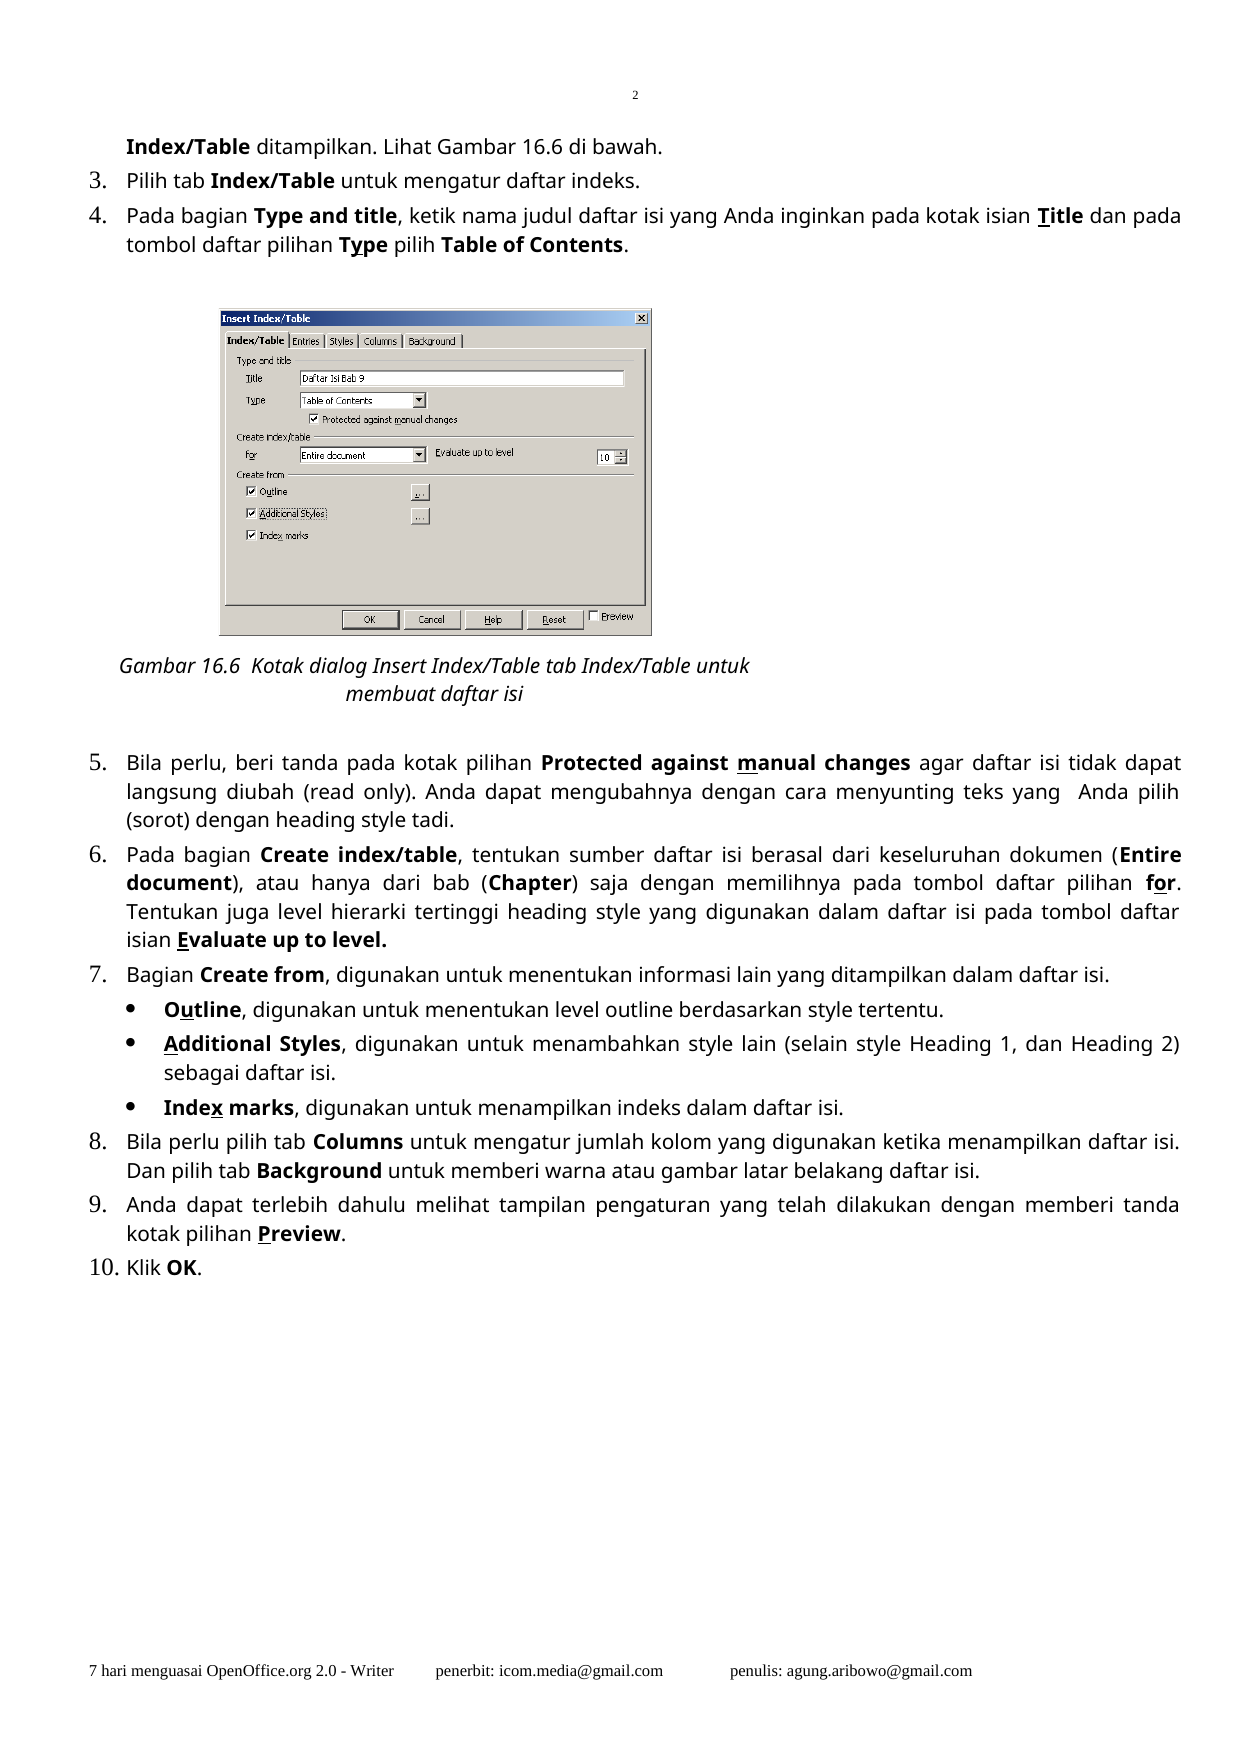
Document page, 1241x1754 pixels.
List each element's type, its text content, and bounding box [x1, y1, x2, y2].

list Additional Styles, digunakan untuk menambahkan style lain (selain style Heading 1, dan Heading 2) sebagai daftar isi. [126, 1029, 1182, 1086]
picture [218, 308, 652, 636]
list Klik OK. [88, 1253, 1182, 1282]
list Bila perlu, beri tanda pada kotak pilihan Protected against manual changes agar daftar isi tidak dapat langsung diubah (read only). Anda dapat mengubahnya dengan cara menyunting teks yang Anda pilih (sorot) dengan heading style tadi. [88, 748, 1182, 834]
table_cell Gambar 16.6 Kotak dialog Insert Index/Table tab Index/Table untuk membuat daftar isi [107, 645, 763, 708]
list Index/Table ditampilkan. Lihat Gambar 16.6 di bawah. [88, 132, 1182, 160]
list Pilih tab Index/Table untuk mengatur daftar indeks. [88, 167, 1182, 195]
list Pada bagian Type and title, ketik nama judul daftar isi yang Anda inginkan pada kotak isian Title dan pada tombol daftar pilihan Type pilih Table of Contents. [88, 201, 1182, 258]
table_header [107, 293, 763, 644]
list Anda dapat terlebih dahulu melihat tampilan pengaturan yang telah dilakukan dengan memberi tanda kotak pilihan Preview. [88, 1190, 1182, 1247]
list Index marks, digunakan untuk menampilkan indeks dalam daftar isi. [126, 1093, 1182, 1121]
list Bila perlu pilih tab Columns untuk mengatur jumlah kolom yang digunakan ketika menampilkan daftar isi. Dan pilih tab Background untuk memberi warna atau gambar latar belakang daftar isi. [88, 1127, 1182, 1184]
list Outline, digunakan untuk menentukan level outline berdasarkan style tertentu. [126, 995, 1182, 1023]
list Pada bagian Create index/table, tentukan sumber daftar isi berasal dari keseluruhan dokumen (Entire document), atau hanya dari bab (Chapter) saja dengan memilihnya pada tombol daftar pilihan for. Tentukan juga level hierarki tertinggi heading style yang digunakan dalam daftar isi pada tombol daftar isian Evaluate up to level. [88, 840, 1182, 954]
list Bagian Create from, digunakan untuk menentukan informasi lain yang ditampilkan dalam daftar isi. [88, 960, 1182, 988]
